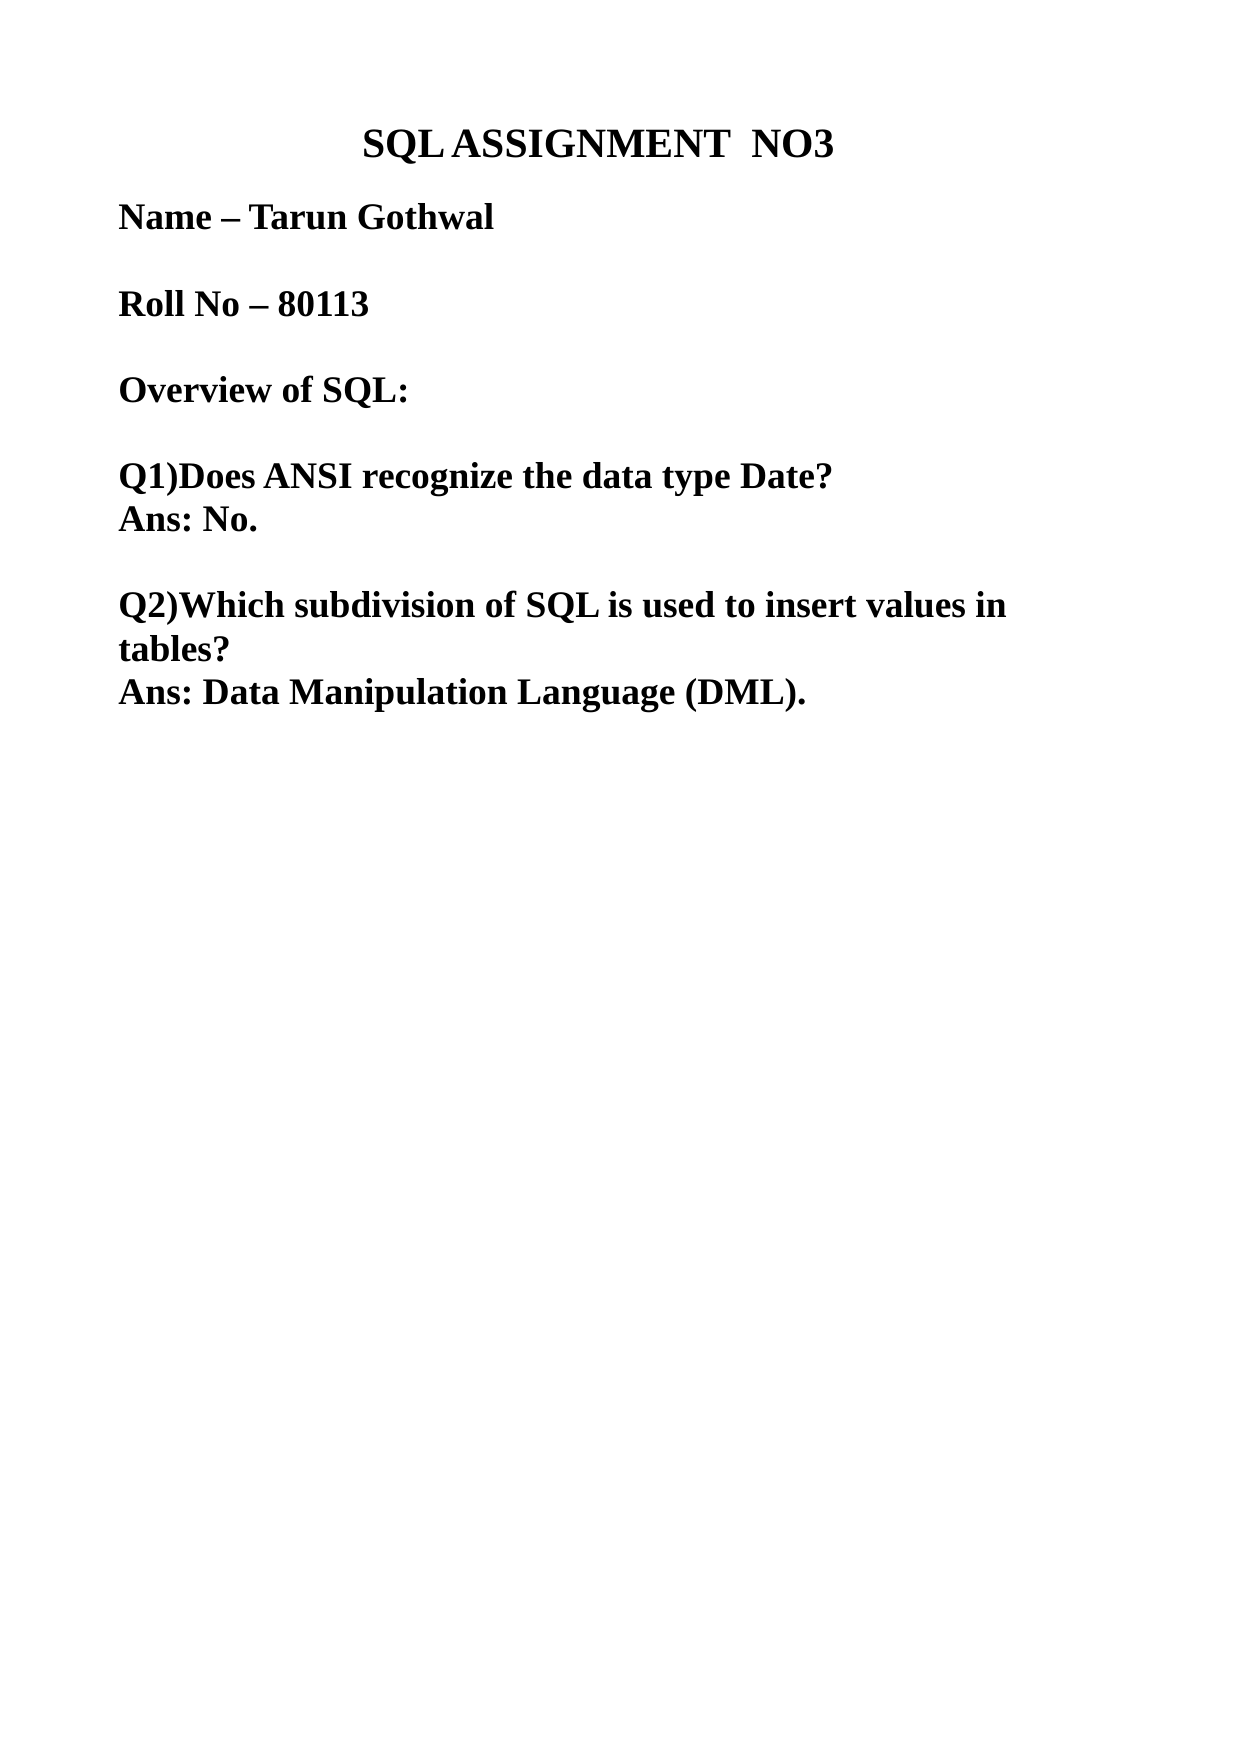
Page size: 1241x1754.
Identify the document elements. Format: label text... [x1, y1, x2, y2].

text Ans: Data Manipulation Language (DML). [118, 669, 1122, 712]
text SQL ASSIGNMENT NO3 [118, 118, 1122, 166]
text Q2)Which subdivision of SQL is used to insert values in tables? [118, 583, 1122, 669]
text Ans: No. [118, 497, 1122, 540]
text Roll No – 80113 [118, 281, 1122, 324]
text Overview of SQL: [118, 367, 1122, 410]
text Name – Tarun Gothwal [118, 195, 1122, 238]
text Q1)Does ANSI recognize the data type Date? [118, 453, 1122, 497]
